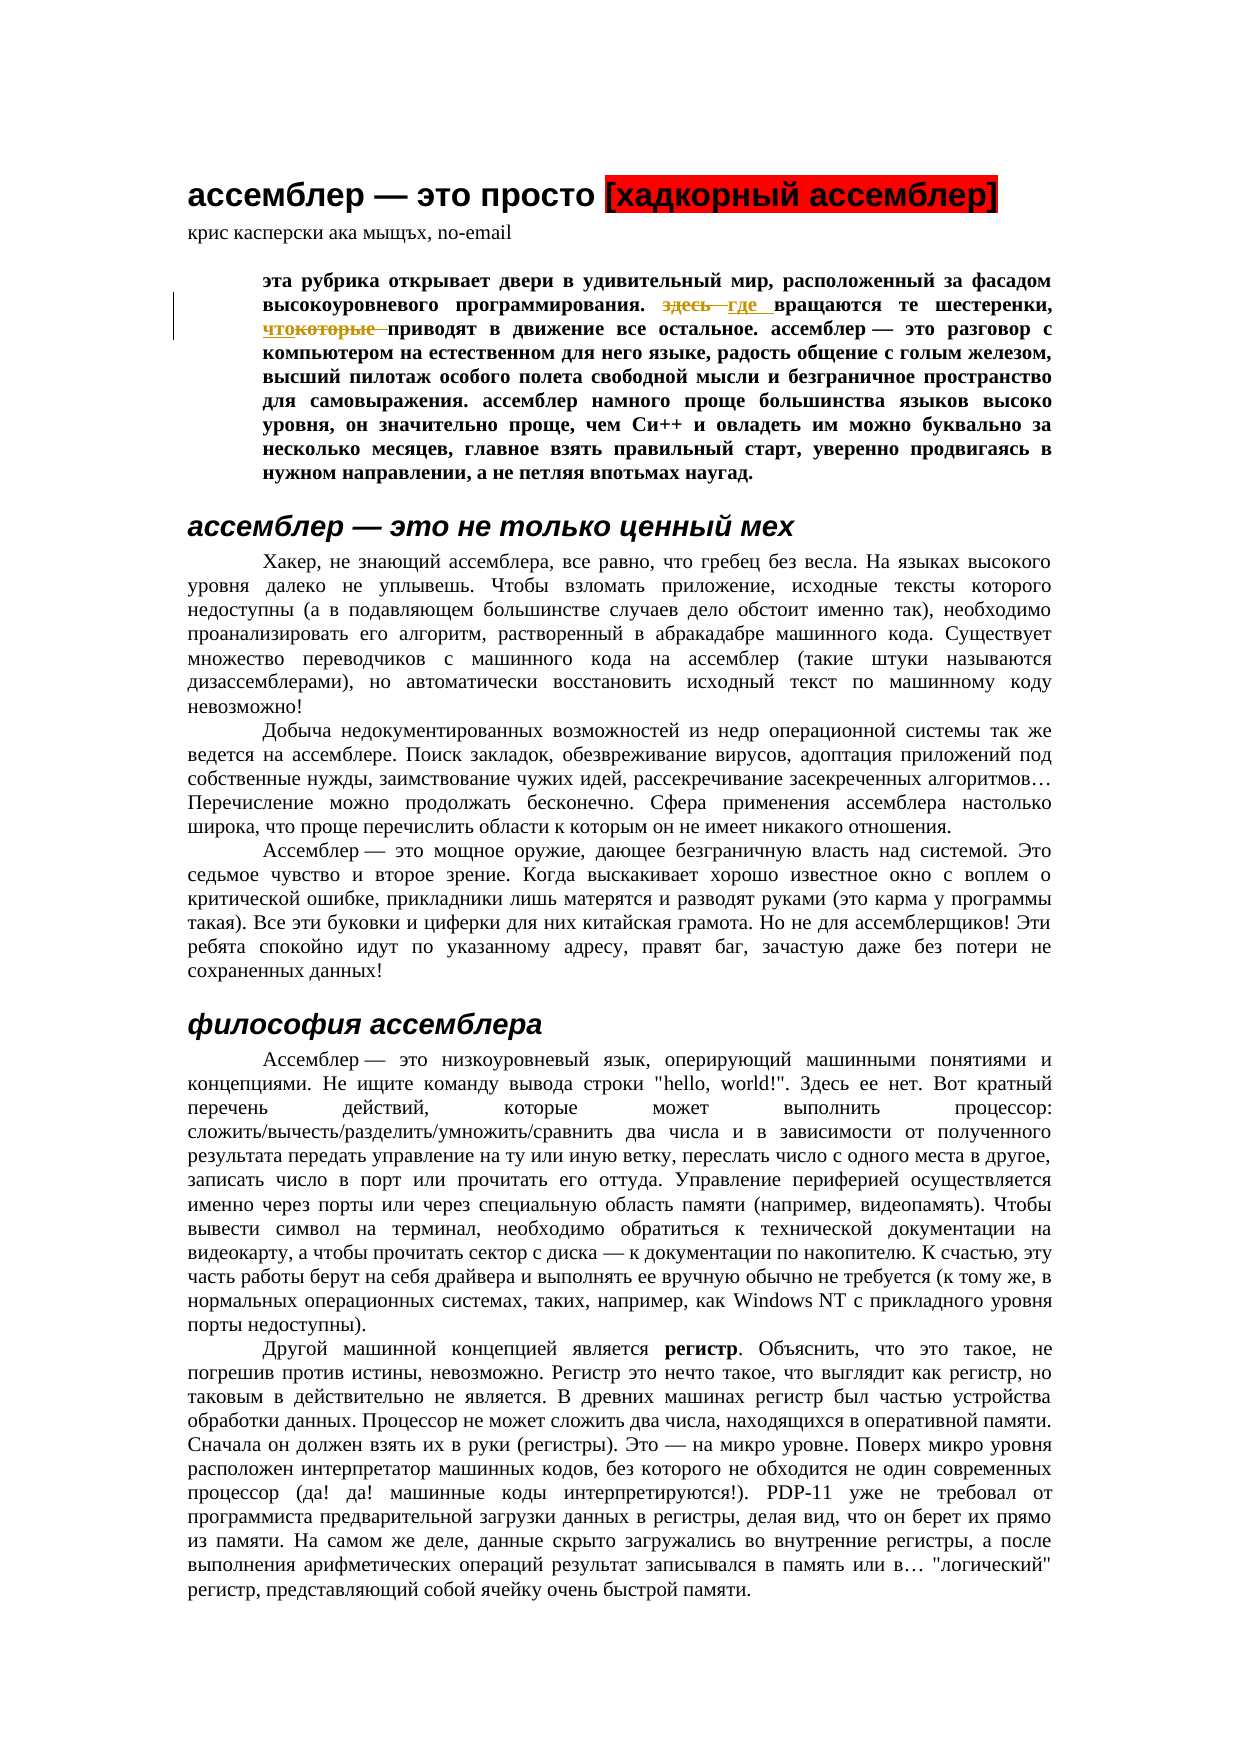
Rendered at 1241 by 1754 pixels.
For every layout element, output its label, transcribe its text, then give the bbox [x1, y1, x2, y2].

text Другой машинной концепцией является регистр. Объяснить, что это такое, не погрешив против истины, невозможно. Регистр это нечто такое, что выглядит как регистр, но таковым в действительно не является. В древних машинах регистр был частью устройства обработки данных. Процессор не может сложить два числа, находящихся в оперативной памяти. Сначала он должен взять их в руки (регистры). Это — на микро уровне. Поверх микро уровня расположен интерпретатор машинных кодов, без которого не обходится не один современных процессор (да! да! машинные коды интерпретируются!). PDP-11 уже не требовал от программиста предварительной загрузки данных в регистры, делая вид, что он берет их прямо из памяти. На самом же деле, данные скрыто загружались во внутренние регистры, а после выполнения арифметических операций результат записывался в память или в… "логический" регистр, представляющий собой ячейку очень быстрой памяти. [187, 1336, 1053, 1601]
subtitle философия ассемблера [187, 1007, 1053, 1041]
text крис касперски ака мыщъх, no-email [187, 220, 1053, 244]
text Добыча недокументированных возможностей из недр операционной системы так же ведется на ассемблере. Поиск закладок, обезвреживание вирусов, адоптация приложений под собственные нужды, заимствование чужих идей, рассекречивание засекреченных алгоритмов… Перечисление можно продолжать бесконечно. Сфера применения ассемблера настолько широка, что проще перечислить области к которым он не имеет никакого отношения. [187, 718, 1053, 838]
text Хакер, не знающий ассемблера, все равно, что гребец без весла. На языках высокого уровня далеко не уплывешь. Чтобы взломать приложение, исходные тексты которого недоступны (а в подавляющем большинстве случаев дело обстоит именно так), необходимо проанализировать его алгоритм, растворенный в абракадабре машинного кода. Существует множество переводчиков с машинного кода на ассемблер (такие штуки называются дизассемблерами), но автоматически восстановить исходный текст по машинному коду невозможно! [187, 549, 1053, 718]
text Ассемблер — это низкоуровневый язык, оперирующий машинными понятиями и концепциями. Не ищите команду вывода строки "hello, world!". Здесь ее нет. Вот кратный перечень действий, которые может выполнить процессор: сложить/вычесть/разделить/умножить/сравнить два числа и в зависимости от полученного результата передать управление на ту или иную ветку, переслать число с одного места в другое, записать число в порт или прочитать его оттуда. Управление периферией осуществляется именно через порты или через специальную область памяти (например, видеопамять). Чтобы вывести символ на терминал, необходимо обратиться к технической документации на видеокарту, а чтобы прочитать сектор с диска — к документации по накопителю. К счастью, эту часть работы берут на себя драйвера и выполнять ее вручную обычно не требуется (к тому же, в нормальных операционных системах, таких, например, как Windows NT с прикладного уровня порты недоступны). [187, 1047, 1053, 1336]
text эта рубрика открывает двери в удивительный мир, расположенный за фасадом высокоуровневого программирования. где вращаются те шестеренки, чтоприводят в движение все остальное. ассемблер — это разговор с компьютером на естественном для него языке, радость общение с голым железом, высший пилотаж особого полета свободной мысли и безграничное пространство для самовыражения. ассемблер намного проще большинства языков высоко уровня, он значительно проще, чем Си++ и овладеть им можно буквально за несколько месяцев, главное взять правильный старт, уверенно продвигаясь в нужном направлении, а не петляя впотьмах наугад. [262, 268, 1053, 484]
subtitle ассемблер — это просто [хадкорный ассемблер] [187, 175, 1053, 213]
subtitle ассемблер — это не только ценный мех [187, 509, 1053, 543]
text Ассемблер — это мощное оружие, дающее безграничную власть над системой. Это седьмое чувство и второе зрение. Когда выскакивает хорошо известное окно с воплем о критической ошибке, прикладники лишь матерятся и разводят руками (это карма у программы такая). Все эти буковки и циферки для них китайская грамота. Но не для ассемблерщиков! Эти ребята спокойно идут по указанному адресу, правят баг, зачастую даже без потери не сохраненных данных! [187, 838, 1053, 982]
